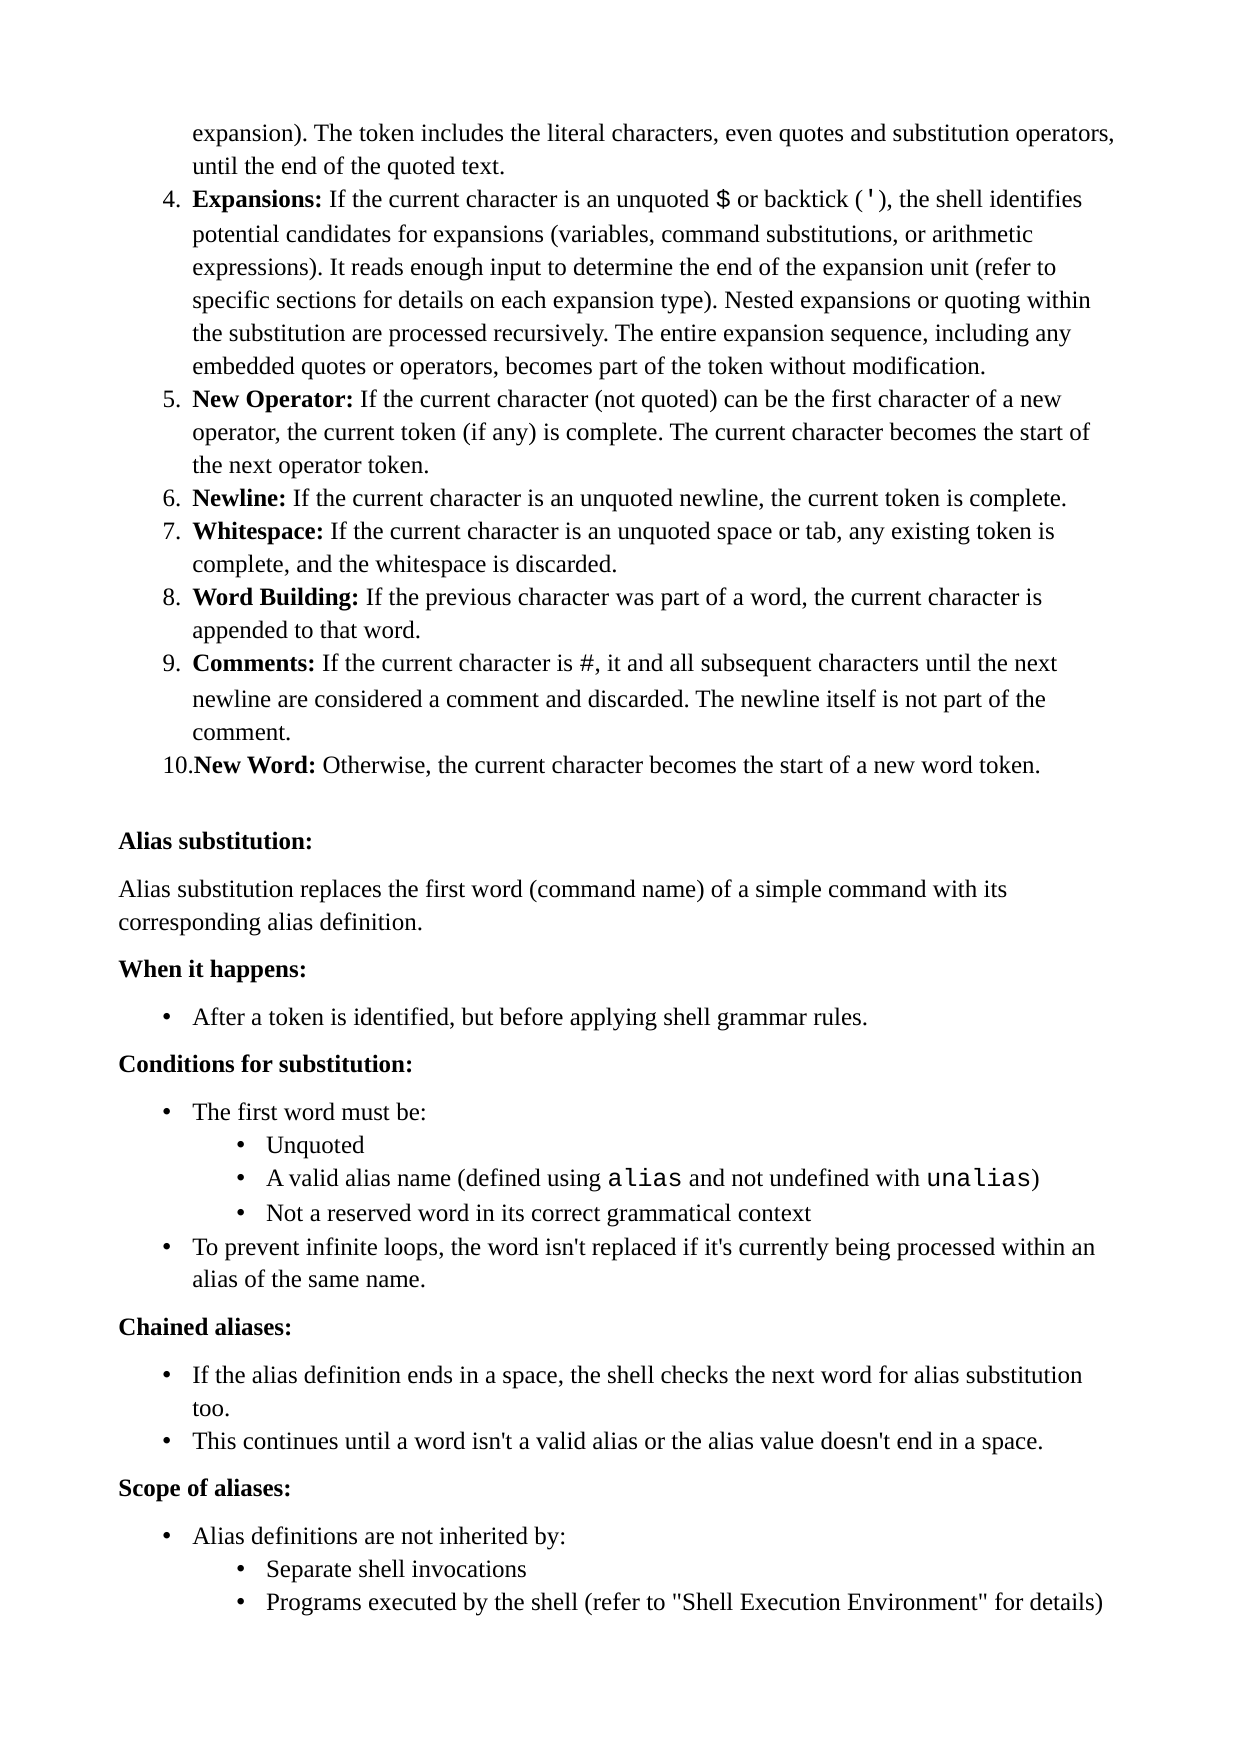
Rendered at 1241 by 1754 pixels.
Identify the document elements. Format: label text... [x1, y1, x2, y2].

list expansion). The token includes the literal characters, even quotes and substitution operators, until the end of the quoted text. [162, 118, 1122, 180]
list Comments: If the current character is #, it and all subsequent characters until the next newline are considered a comment and discarded. The newline itself is not part of the comment. [162, 648, 1122, 745]
list New Word: Otherwise, the current character becomes the start of a new word token. [162, 750, 1122, 778]
list A valid alias name (defined using alias and not undefined with unalias) [236, 1163, 1122, 1194]
list New Operator: If the current character (not quoted) can be the first character of a new operator, the current token (if any) is complete. The current character becomes the start of the next operator token. [162, 384, 1122, 479]
list Whitespace: If the current character is an unquoted space or tab, any existing token is complete, and the whitespace is discarded. [162, 516, 1122, 578]
list Programs executed by the shell (refer to "Shell Execution Environment" for details) [236, 1587, 1122, 1616]
list Unquoted [236, 1130, 1122, 1159]
text Conditions for substitution: [118, 1049, 1122, 1078]
list Separate shell invocations [236, 1554, 1122, 1583]
list To prevent infinite loops, the word isn't replaced if it's currently being processed within an alias of the same name. [162, 1232, 1122, 1293]
list Newline: If the current character is an unquoted newline, the current token is complete. [162, 483, 1122, 512]
list Alias definitions are not inherited by: [162, 1521, 1122, 1550]
text Chained aliases: [118, 1312, 1122, 1341]
text When it happens: [118, 954, 1122, 983]
list Word Building: If the previous character was part of a word, the current character is appended to that word. [162, 582, 1122, 644]
list The first word must be: [162, 1097, 1122, 1126]
list This continues until a word isn't a valid alias or the alias value doesn't end in a space. [162, 1426, 1122, 1454]
text Alias substitution: [118, 826, 1122, 855]
list Expansions: If the current character is an unquoted $ or backtick ('), the shell identifies potential candidates for expansions (variables, command substitutions, or arithmetic expressions). It reads enough input to determine the end of the expansion unit (refer to specific sections for details on each expansion type). Nested expansions or quoting within the substitution are processed recursively. The entire expansion sequence, including any embedded quotes or operators, becomes part of the token without modification. [162, 184, 1122, 380]
text Alias substitution replaces the first word (command name) of a simple command with its corresponding alias definition. [118, 874, 1122, 935]
list After a token is identified, but before applying shell grammar rules. [162, 1002, 1122, 1031]
list Not a reserved word in its correct grammatical context [236, 1198, 1122, 1227]
text Scope of aliases: [118, 1473, 1122, 1502]
list If the alias definition ends in a space, the shell checks the next word for alias substitution too. [162, 1360, 1122, 1422]
